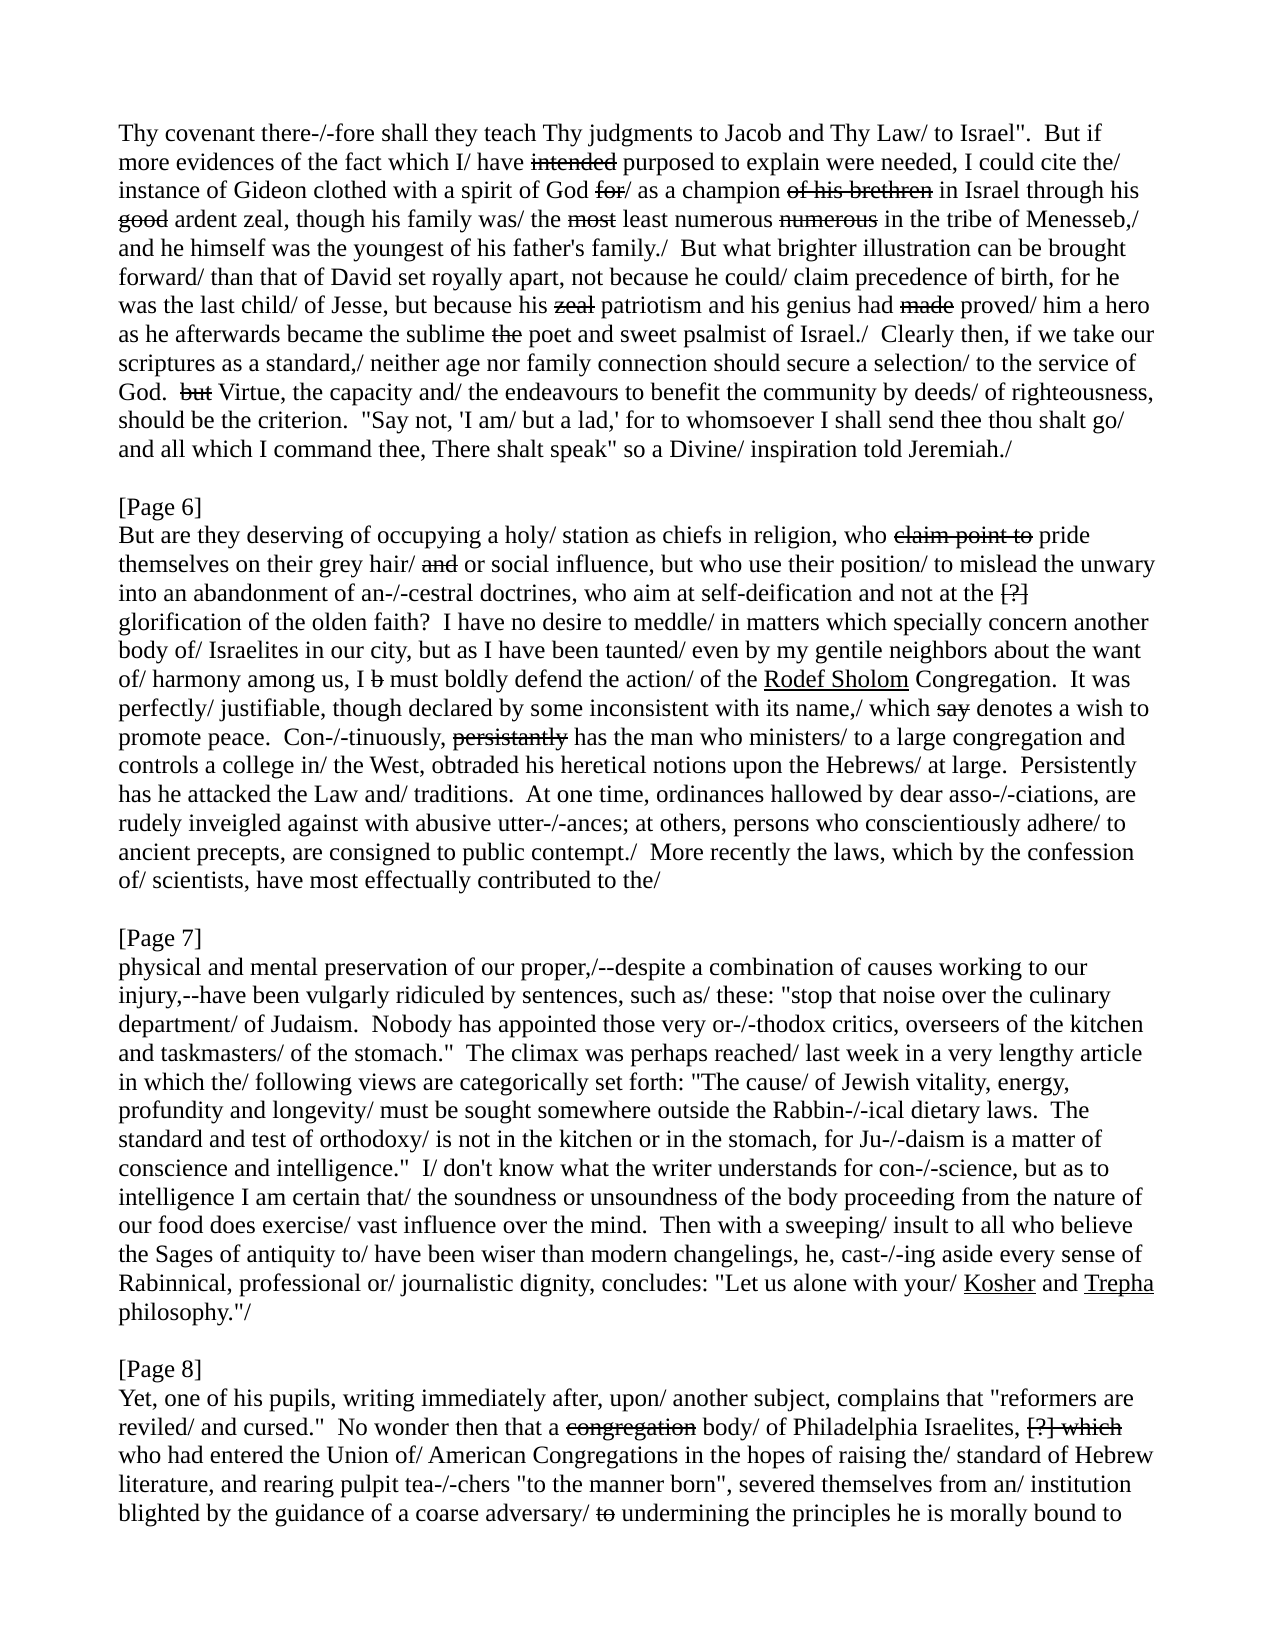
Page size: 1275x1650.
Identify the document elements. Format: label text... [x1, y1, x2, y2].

text Yet, one of his pupils, writing immediately after, upon/ another subject, complains that "reformers are reviled/ and cursed." No wonder then that a congregation body/ of Philadelphia Israelites, [?] which who had entered the Union of/ American Congregations in the hopes of raising the/ standard of Hebrew literature, and rearing pulpit tea-/-chers "to the manner born", severed themselves from an/ institution blighted by the guidance of a coarse adversary/ to undermining the principles he is morally bound to [118, 1383, 1157, 1527]
text Thy covenant there-/-fore shall they teach Thy judgments to Jacob and Thy Law/ to Israel". But if more evidences of the fact which I/ have intended purposed to explain were needed, I could cite the/ instance of Gideon clothed with a spirit of God for/ as a champion of his brethren in Israel through his good ardent zeal, though his family was/ the most least numerous numerous in the tribe of Menesseb,/ and he himself was the youngest of his father's family./ But what brighter illustration can be brought forward/ than that of David set royally apart, not because he could/ claim precedence of birth, for he was the last child/ of Jesse, but because his zeal patriotism and his genius had made proved/ him a hero as he afterwards became the sublime the poet and sweet psalmist of Israel./ Clearly then, if we take our scriptures as a standard,/ neither age nor family connection should secure a selection/ to the service of God. but Virtue, the capacity and/ the endeavours to benefit the community by deeds/ of righteousness, should be the criterion. "Say not, 'I am/ but a lad,' for to whomsoever I shall send thee thou shalt go/ and all which I command thee, There shalt speak" so a Divine/ inspiration told Jeremiah./ [118, 118, 1157, 463]
text [Page 8] [118, 1354, 1157, 1383]
text [Page 6] [118, 492, 1157, 521]
text [Page 7] [118, 923, 1157, 952]
text physical and mental preservation of our proper,/--despite a combination of causes working to our injury,--have been vulgarly ridiculed by sentences, such as/ these: "stop that noise over the culinary department/ of Judaism. Nobody has appointed those very or-/-thodox critics, overseers of the kitchen and taskmasters/ of the stomach." The climax was perhaps reached/ last week in a very lengthy article in which the/ following views are categorically set forth: "The cause/ of Jewish vitality, energy, profundity and longevity/ must be sought somewhere outside the Rabbin-/-ical dietary laws. The standard and test of orthodoxy/ is not in the kitchen or in the stomach, for Ju-/-daism is a matter of conscience and intelligence." I/ don't know what the writer understands for con-/-science, but as to intelligence I am certain that/ the soundness or unsoundness of the body proceeding from the nature of our food does exercise/ vast influence over the mind. Then with a sweeping/ insult to all who believe the Sages of antiquity to/ have been wiser than modern changelings, he, cast-/-ing aside every sense of Rabinnical, professional or/ journalistic dignity, concludes: "Let us alone with your/ Kosher and Trepha philosophy."/ [118, 952, 1157, 1326]
text But are they deserving of occupying a holy/ station as chiefs in religion, who claim point to pride themselves on their grey hair/ and or social influence, but who use their position/ to mislead the unwary into an abandonment of an-/-cestral doctrines, who aim at self-deification and not at the [?] glorification of the olden faith? I have no desire to meddle/ in matters which specially concern another body of/ Israelites in our city, but as I have been taunted/ even by my gentile neighbors about the want of/ harmony among us, I b must boldly defend the action/ of the Rodef Sholom Congregation. It was perfectly/ justifiable, though declared by some inconsistent with its name,/ which say denotes a wish to promote peace. Con-/-tinuously, persistantly has the man who ministers/ to a large congregation and controls a college in/ the West, obtraded his heretical notions upon the Hebrews/ at large. Persistently has he attacked the Law and/ traditions. At one time, ordinances hallowed by dear asso-/-ciations, are rudely inveigled against with abusive utter-/-ances; at others, persons who conscientiously adhere/ to ancient precepts, are consigned to public contempt./ More recently the laws, which by the confession of/ scientists, have most effectually contributed to the/ [118, 521, 1157, 894]
